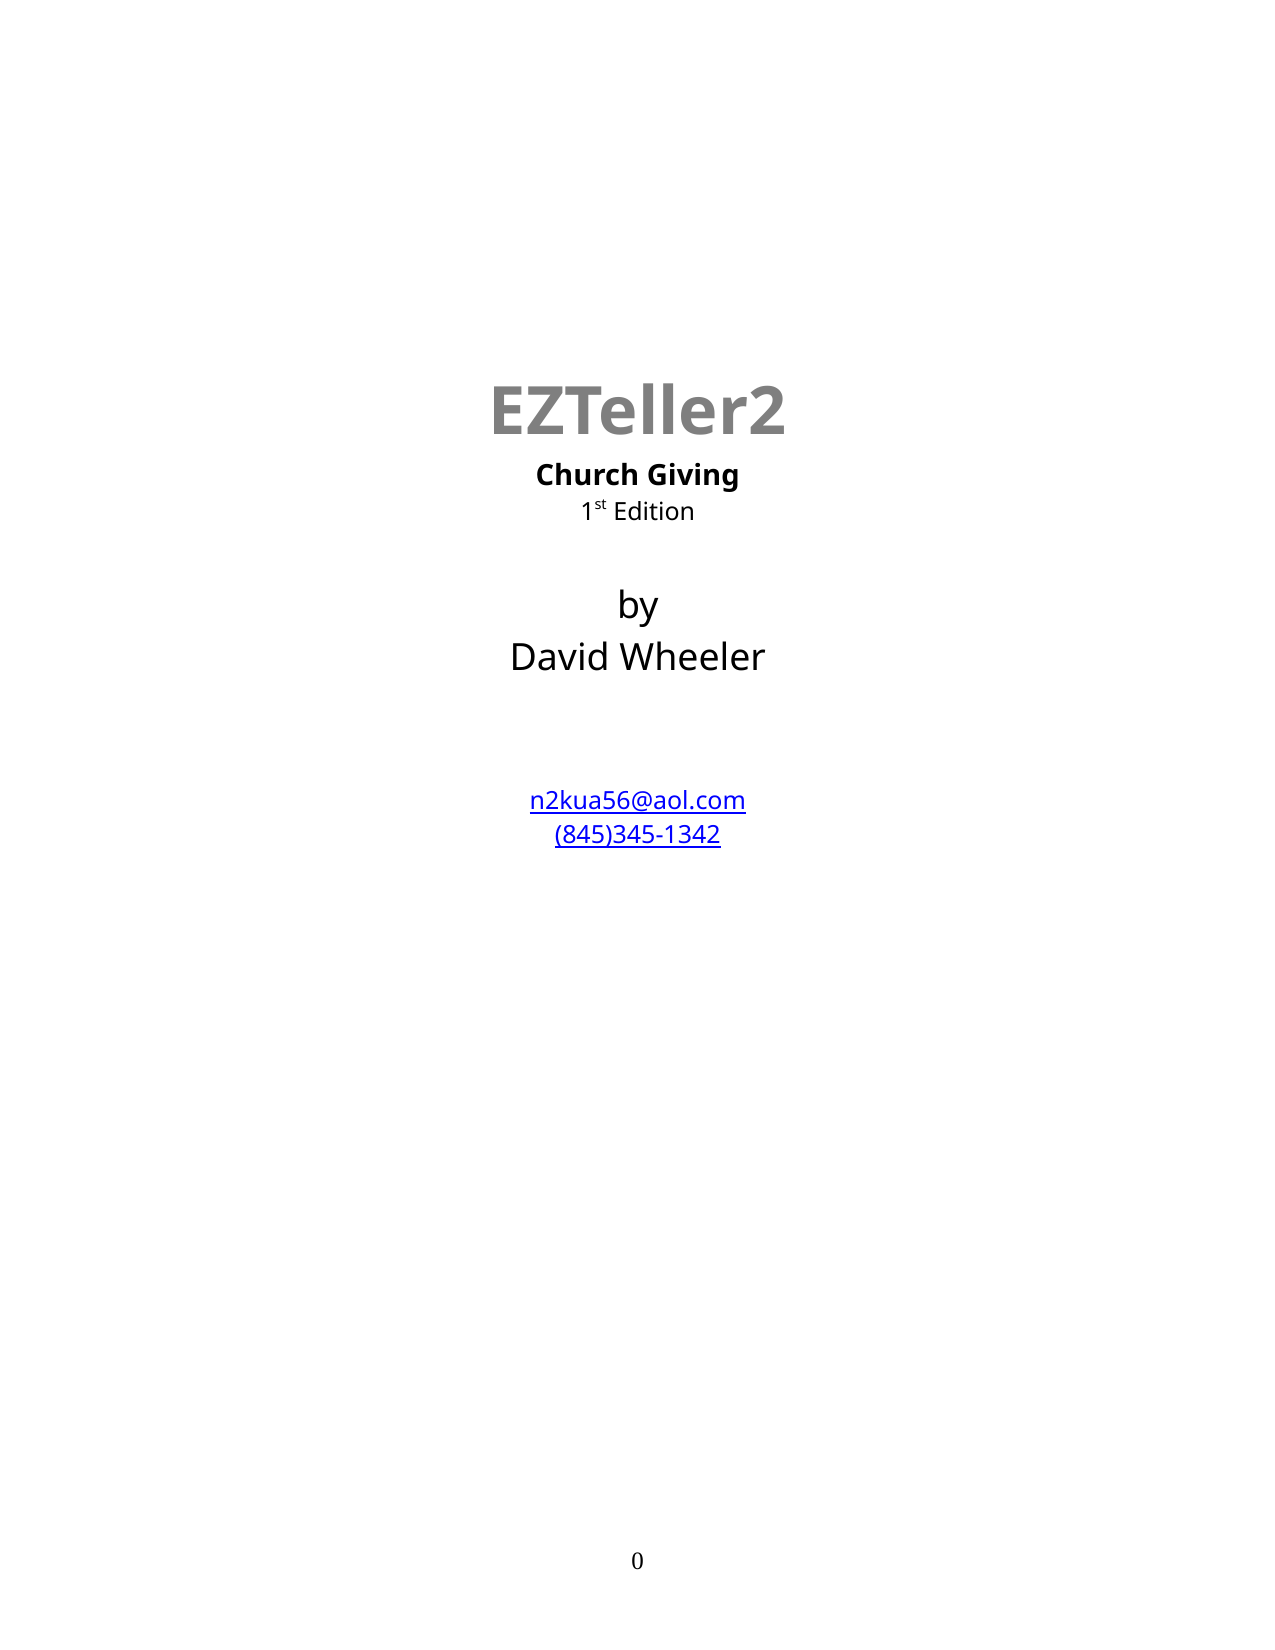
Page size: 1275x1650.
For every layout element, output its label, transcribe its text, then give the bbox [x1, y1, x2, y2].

text David Wheeler [150, 630, 1125, 681]
text n2kua56@aol.com [150, 783, 1125, 817]
text EZTeller2 Church Giving 1st Edition [150, 363, 1125, 528]
text by [150, 579, 1125, 630]
text (845)345-1342 [150, 817, 1125, 851]
